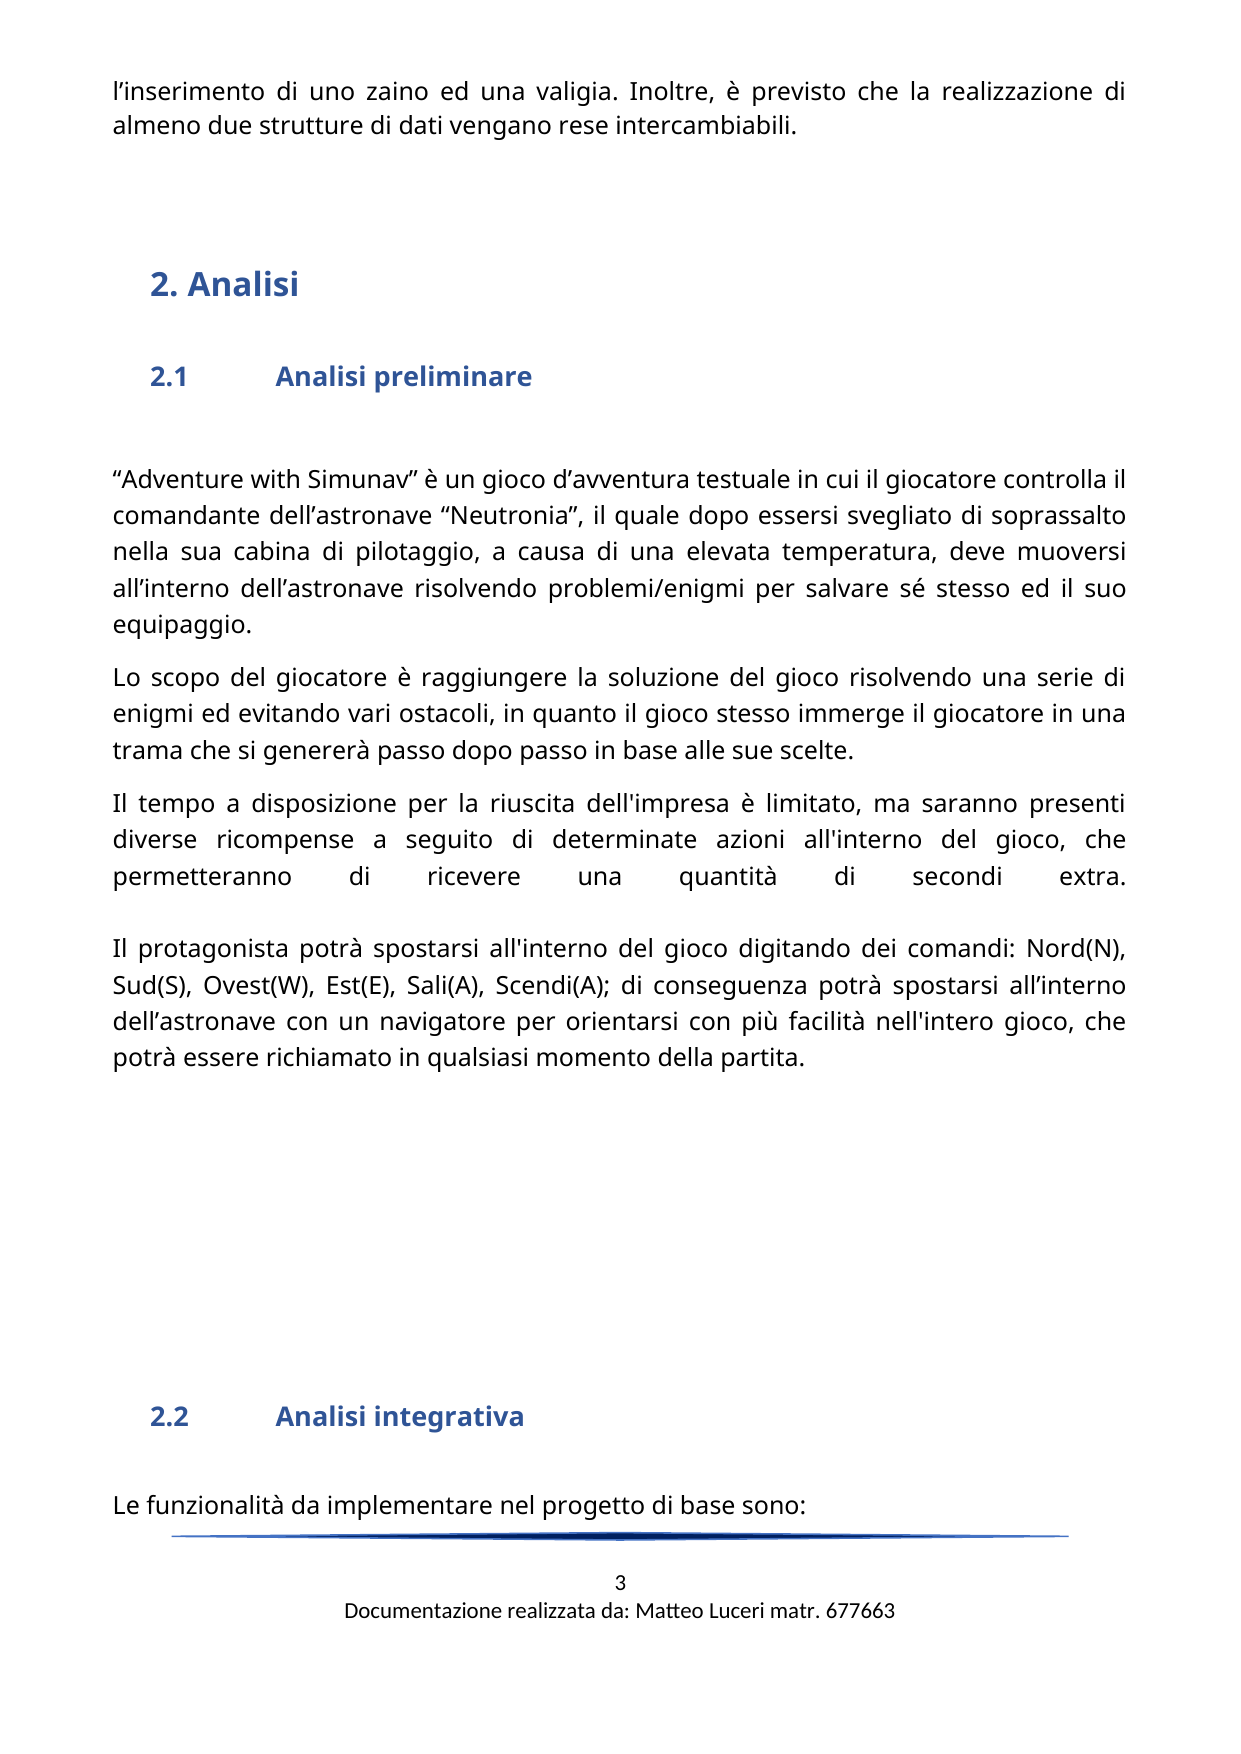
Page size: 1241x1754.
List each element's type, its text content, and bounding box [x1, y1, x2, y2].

text Le funzionalità da implementare nel progetto di base sono: [112, 1487, 1128, 1521]
list Analisi preliminare [150, 358, 1128, 394]
list Analisi [150, 261, 1128, 354]
text Il tempo a disposizione per la riuscita dell'impresa è limitato, ma saranno presenti diverse ricompense a seguito di determinate azioni all'interno del gioco, che permetteranno di ricevere una quantità di secondi extra. Il protagonista potrà spostarsi all'interno del gioco digitando dei comandi: Nord(N), Sud(S), Ovest(W), Est(E), Sali(A), Scendi(A); di conseguenza potrà spostarsi all’interno dell’astronave con un navigatore per orientarsi con più facilità nell'intero gioco, che potrà essere richiamato in qualsiasi momento della partita. [112, 786, 1128, 1074]
text l’inserimento di uno zaino ed una valigia. Inoltre, è previsto che la realizzazione di almeno due strutture di dati vengano rese intercambiabili. [112, 74, 1128, 142]
list Analisi integrativa [150, 1398, 1128, 1435]
text “Adventure with Simunav” è un gioco d’avventura testuale in cui il giocatore controlla il comandante dell’astronave “Neutronia”, il quale dopo essersi svegliato di soprassalto nella sua cabina di pilotaggio, a causa di una elevata temperatura, deve muoversi all’interno dell’astronave risolvendo problemi/enigmi per salvare sé stesso ed il suo equipaggio. [112, 461, 1128, 641]
text Lo scopo del giocatore è raggiungere la soluzione del gioco risolvendo una serie di enigmi ed evitando vari ostacoli, in quanto il gioco stesso immerge il giocatore in una trama che si genererà passo dopo passo in base alle sue scelte. [112, 660, 1128, 767]
